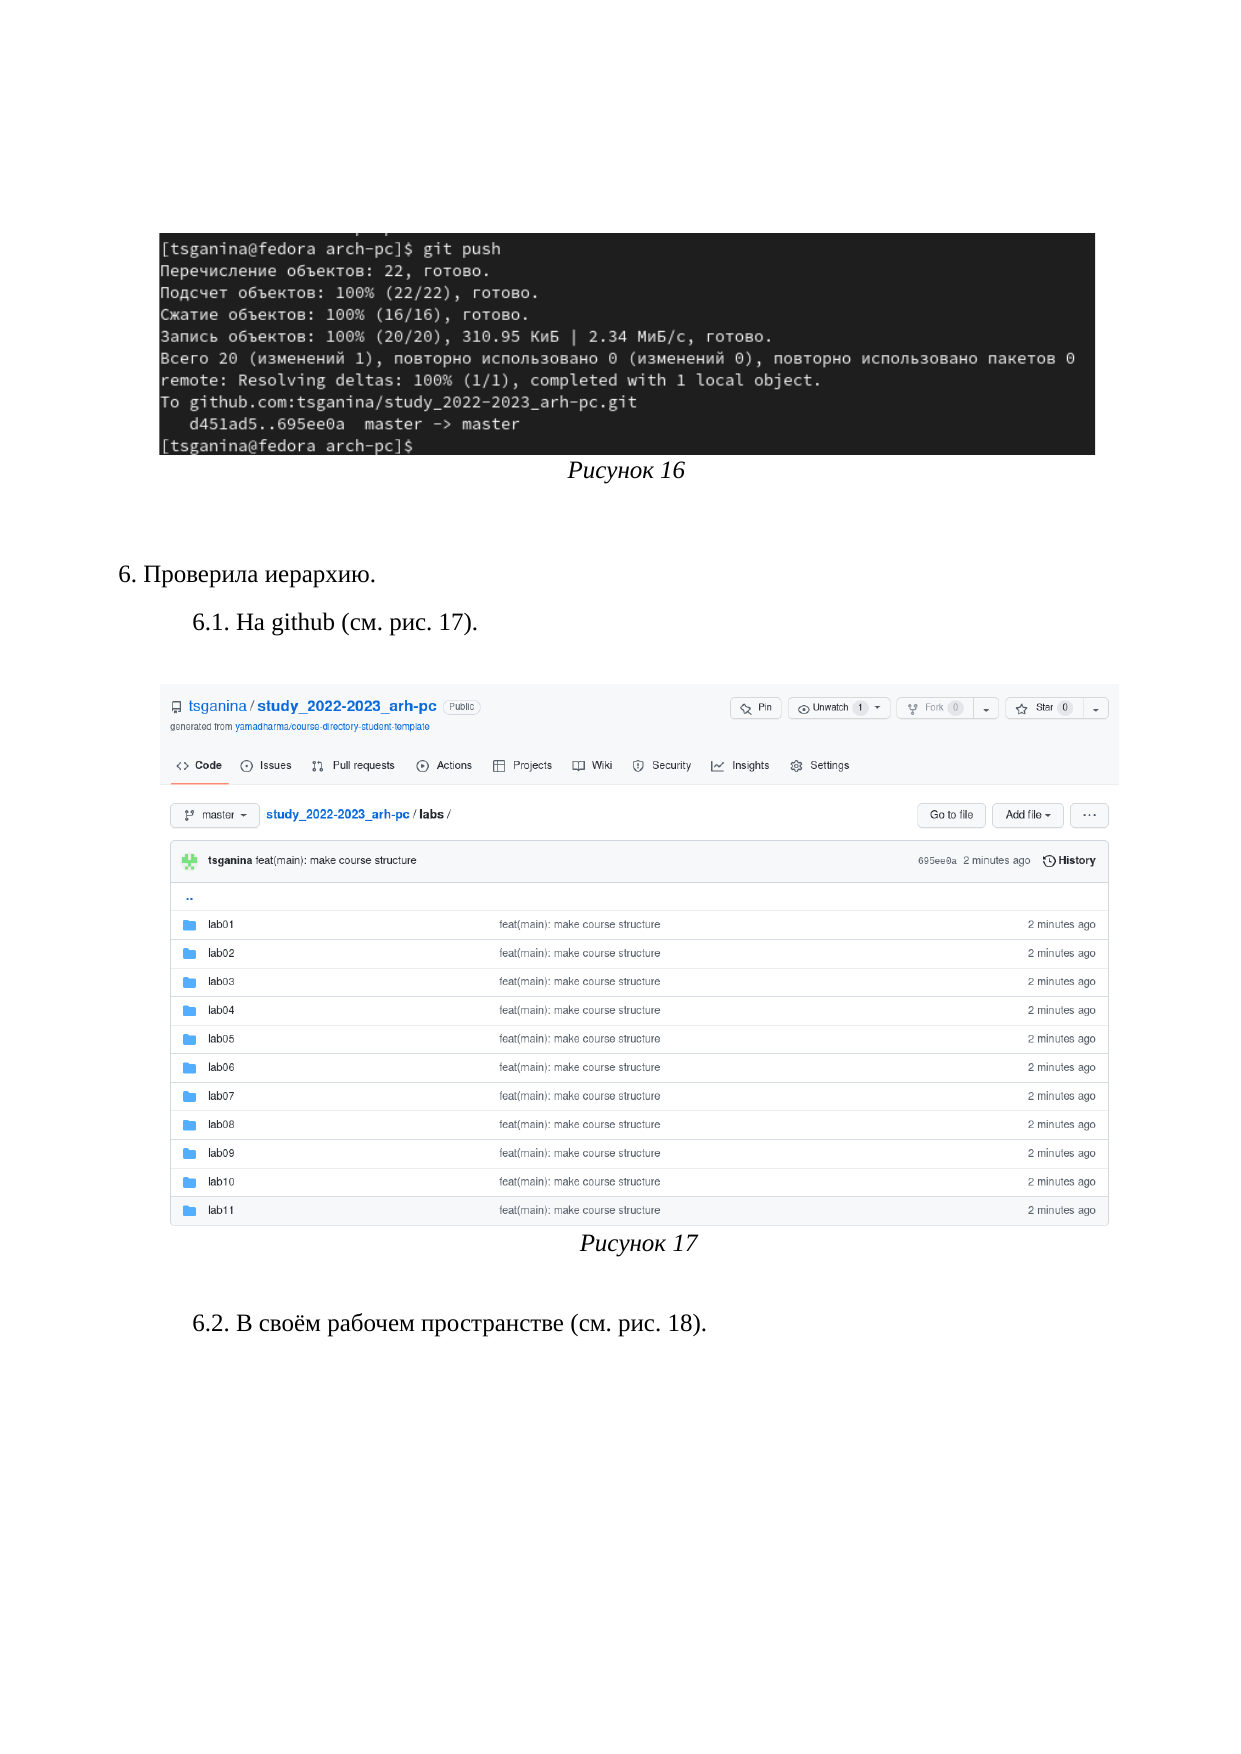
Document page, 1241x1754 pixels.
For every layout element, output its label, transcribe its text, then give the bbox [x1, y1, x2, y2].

text 6.1. На github (см. рис. 17). [118, 607, 1122, 635]
picture [160, 684, 1119, 1228]
text Рисунок 16 [159, 298, 1095, 484]
text Рисунок 17 [160, 1228, 1119, 1256]
text 6. Проверила иерархию. [118, 559, 1122, 588]
text 6.2. В своём рабочем пространстве (см. рис. 18). [118, 1308, 1122, 1337]
